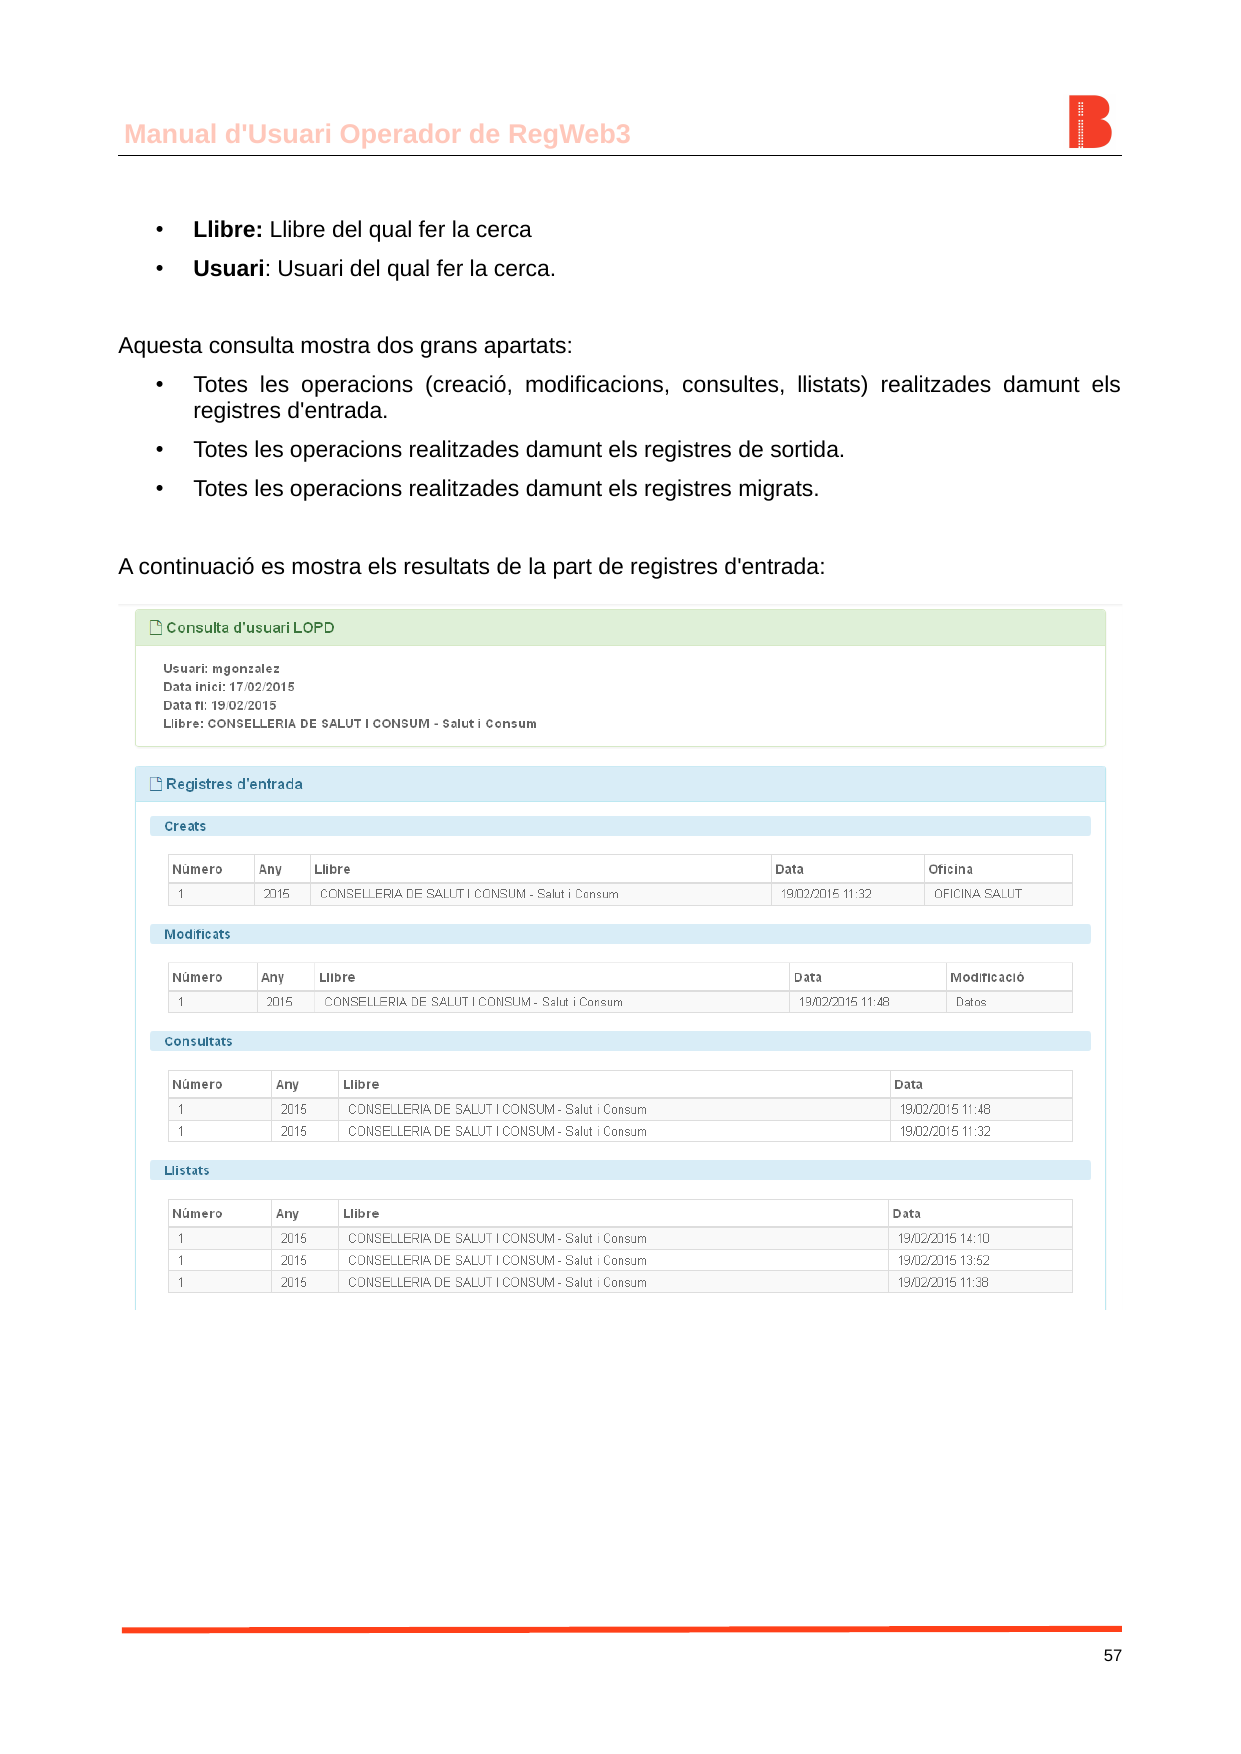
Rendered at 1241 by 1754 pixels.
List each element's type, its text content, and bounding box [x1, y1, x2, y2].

list Totes les operacions realitzades damunt els registres de sortida. [156, 436, 1122, 463]
list Usuari: Usuari del qual fer la cerca. [156, 254, 1122, 281]
text Aquesta consulta mostra dos grans apartats: [118, 332, 1122, 359]
list Totes les operacions realitzades damunt els registres migrats. [156, 475, 1122, 502]
picture [1063, 94, 1117, 150]
text A continuació es mostra els resultats de la part de registres d'entrada: [118, 553, 1122, 579]
list Llibre: Llibre del qual fer la cerca [156, 216, 1122, 242]
picture [118, 604, 1123, 1310]
list Totes les operacions (creació, modificacions, consultes, llistats) realitzades damunt els registres d'entrada. [156, 371, 1122, 424]
